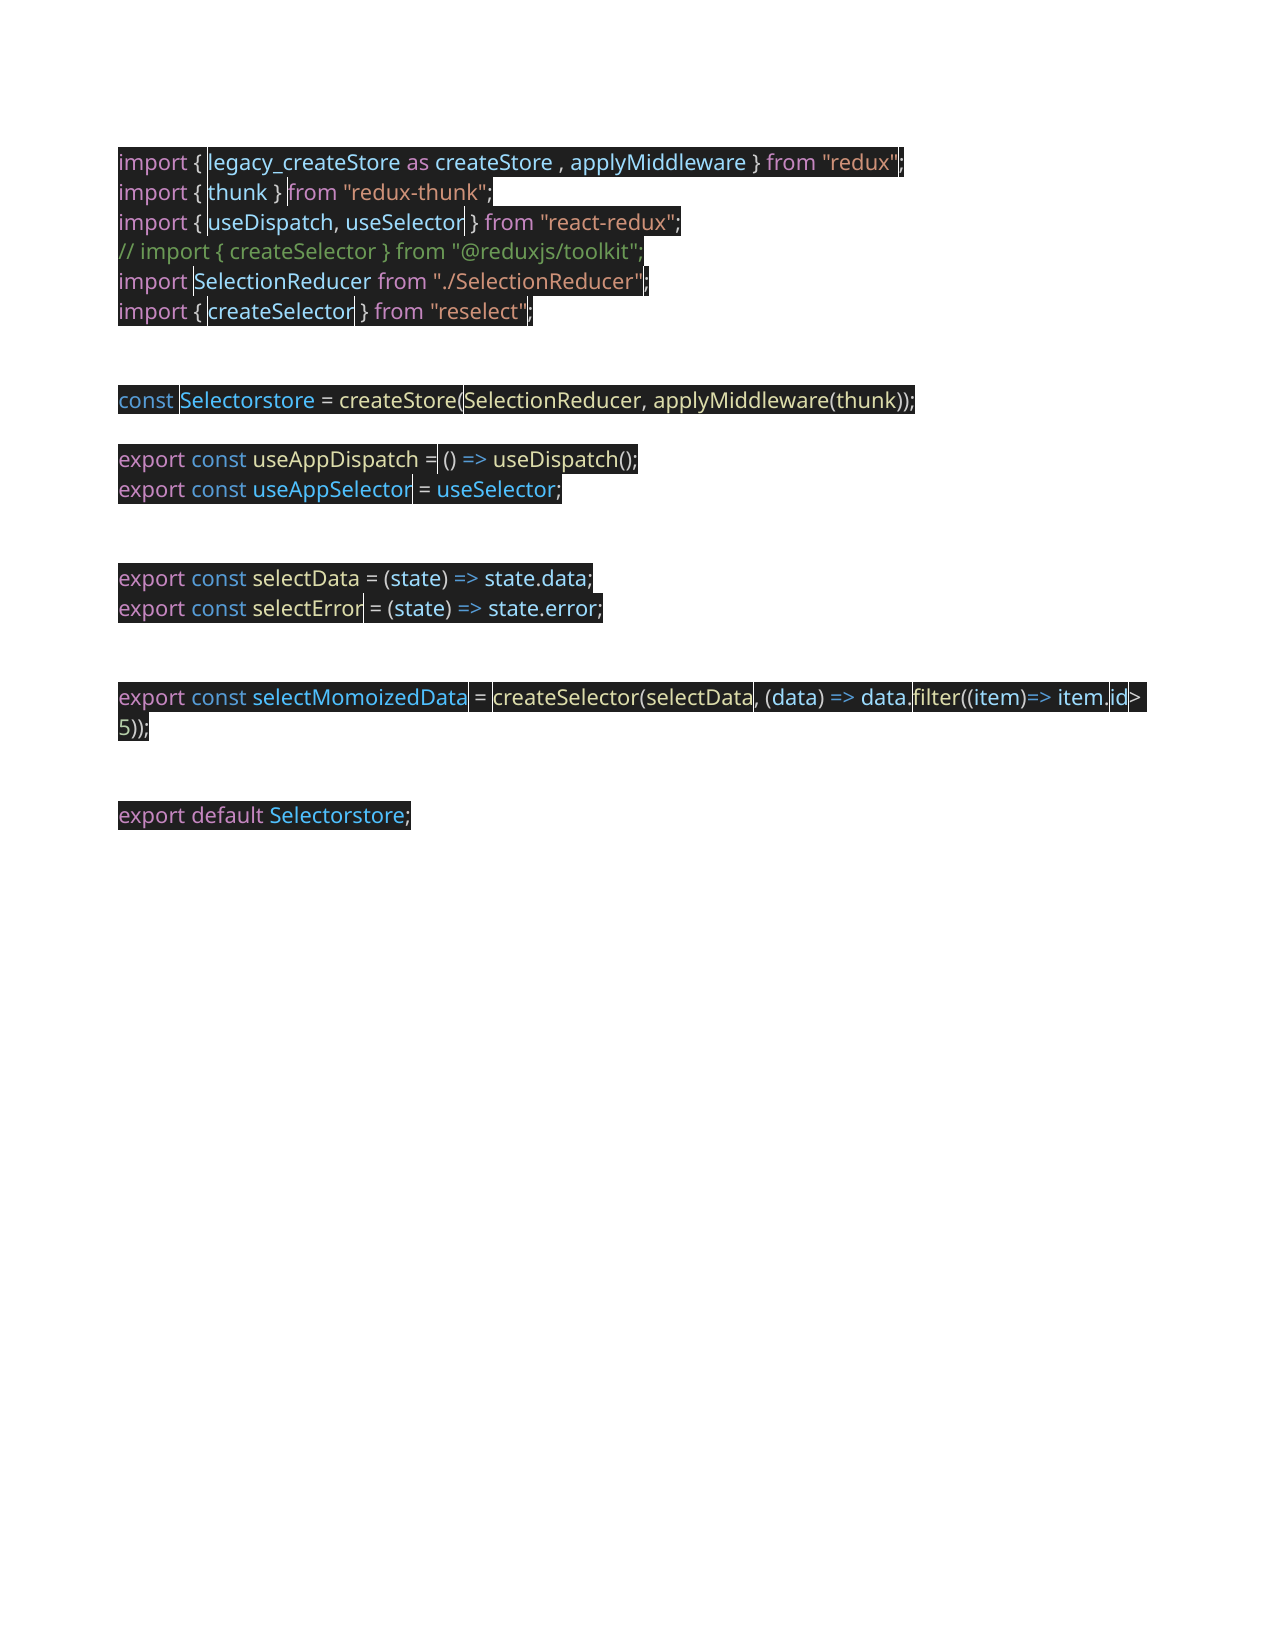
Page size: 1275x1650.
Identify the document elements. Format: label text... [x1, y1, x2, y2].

text export const selectData = (state) => state.data; [118, 563, 1157, 593]
text import { useDispatch, useSelector } from "react-redux"; [118, 206, 1157, 236]
text const Selectorstore = createStore(SelectionReducer, applyMiddleware(thunk)); [118, 385, 1157, 414]
text // import { createSelector } from "@reduxjs/toolkit"; [118, 236, 1157, 266]
text import SelectionReducer from "./SelectionReducer"; [118, 266, 1157, 296]
text import { thunk } from "redux-thunk"; [118, 177, 1157, 206]
text export const useAppDispatch = () => useDispatch(); [118, 444, 1157, 474]
text export default Selectorstore; [118, 801, 1157, 830]
text export const selectMomoizedData = createSelector(selectData, (data) => data.filter((item)=> item.id> 5)); [118, 682, 1157, 741]
text import { createSelector } from "reselect"; [118, 296, 1157, 326]
text export const useAppSelector = useSelector; [118, 474, 1157, 504]
text import { legacy_createStore as createStore , applyMiddleware } from "redux"; [118, 147, 1157, 177]
text export const selectError = (state) => state.error; [118, 593, 1157, 623]
